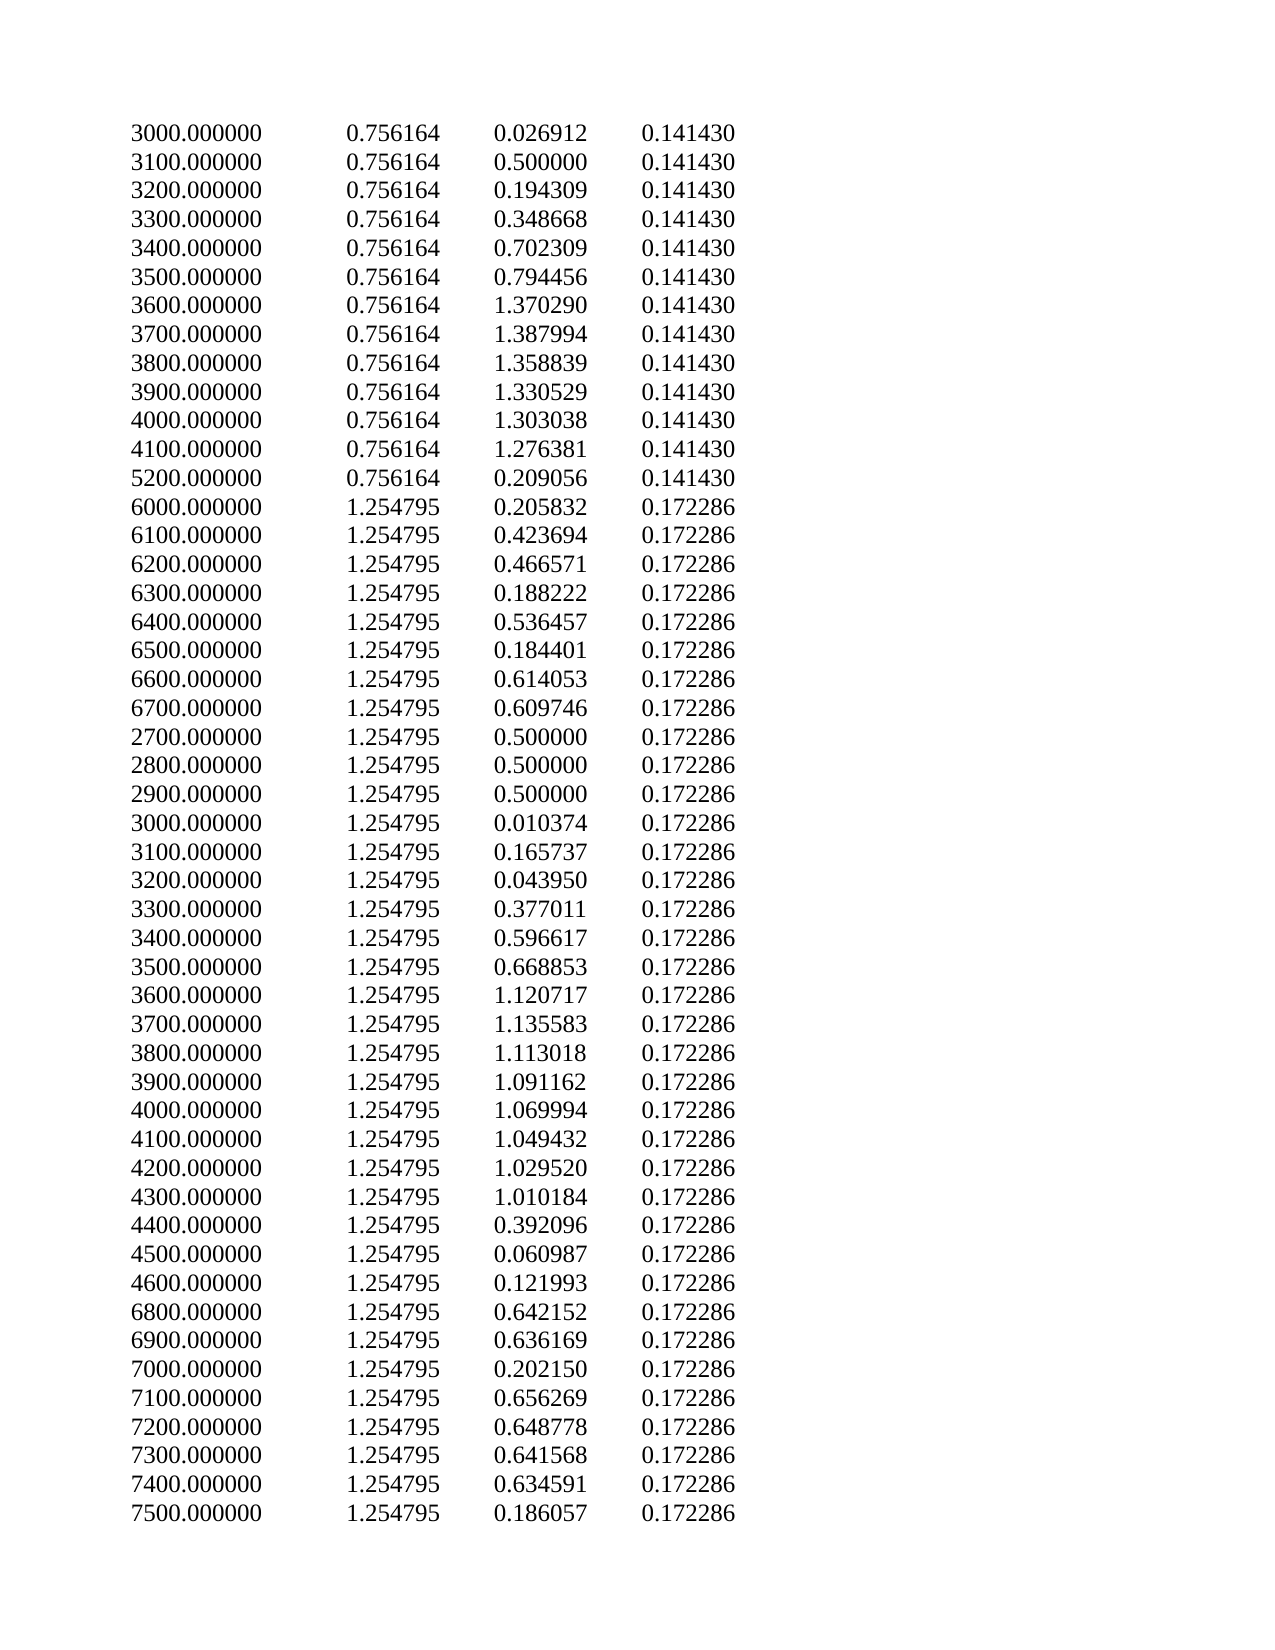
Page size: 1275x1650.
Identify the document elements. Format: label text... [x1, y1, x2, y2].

text 6000.000000 1.254795 0.205832 0.172286 [118, 492, 1157, 521]
text 6800.000000 1.254795 0.642152 0.172286 [118, 1297, 1157, 1326]
text 3000.000000 1.254795 0.010374 0.172286 [118, 808, 1157, 837]
text 3400.000000 0.756164 0.702309 0.141430 [118, 233, 1157, 262]
text 6700.000000 1.254795 0.609746 0.172286 [118, 693, 1157, 722]
text 3700.000000 0.756164 1.387994 0.141430 [118, 319, 1157, 348]
text 3600.000000 1.254795 1.120717 0.172286 [118, 981, 1157, 1009]
text 3900.000000 0.756164 1.330529 0.141430 [118, 377, 1157, 406]
text 3800.000000 0.756164 1.358839 0.141430 [118, 348, 1157, 377]
text 4600.000000 1.254795 0.121993 0.172286 [118, 1268, 1157, 1297]
text 3600.000000 0.756164 1.370290 0.141430 [118, 291, 1157, 319]
text 7300.000000 1.254795 0.641568 0.172286 [118, 1441, 1157, 1469]
text 7000.000000 1.254795 0.202150 0.172286 [118, 1354, 1157, 1383]
text 3700.000000 1.254795 1.135583 0.172286 [118, 1009, 1157, 1038]
text 6400.000000 1.254795 0.536457 0.172286 [118, 607, 1157, 636]
text 4500.000000 1.254795 0.060987 0.172286 [118, 1239, 1157, 1268]
text 3000.000000 0.756164 0.026912 0.141430 [118, 118, 1157, 147]
text 4200.000000 1.254795 1.029520 0.172286 [118, 1153, 1157, 1182]
text 6900.000000 1.254795 0.636169 0.172286 [118, 1326, 1157, 1354]
text 6600.000000 1.254795 0.614053 0.172286 [118, 664, 1157, 693]
text 3300.000000 1.254795 0.377011 0.172286 [118, 894, 1157, 923]
text 3900.000000 1.254795 1.091162 0.172286 [118, 1067, 1157, 1096]
text 4000.000000 0.756164 1.303038 0.141430 [118, 406, 1157, 434]
text 3100.000000 1.254795 0.165737 0.172286 [118, 837, 1157, 866]
text 3500.000000 1.254795 0.668853 0.172286 [118, 952, 1157, 981]
text 2700.000000 1.254795 0.500000 0.172286 [118, 722, 1157, 751]
text 7100.000000 1.254795 0.656269 0.172286 [118, 1383, 1157, 1412]
text 3200.000000 0.756164 0.194309 0.141430 [118, 176, 1157, 204]
text 2800.000000 1.254795 0.500000 0.172286 [118, 751, 1157, 779]
text 4300.000000 1.254795 1.010184 0.172286 [118, 1182, 1157, 1211]
text 3500.000000 0.756164 0.794456 0.141430 [118, 262, 1157, 291]
text 7400.000000 1.254795 0.634591 0.172286 [118, 1469, 1157, 1498]
text 3100.000000 0.756164 0.500000 0.141430 [118, 147, 1157, 176]
text 6100.000000 1.254795 0.423694 0.172286 [118, 521, 1157, 549]
text 4400.000000 1.254795 0.392096 0.172286 [118, 1211, 1157, 1239]
text 3400.000000 1.254795 0.596617 0.172286 [118, 923, 1157, 952]
text 6300.000000 1.254795 0.188222 0.172286 [118, 578, 1157, 607]
text 3200.000000 1.254795 0.043950 0.172286 [118, 866, 1157, 894]
text 4100.000000 0.756164 1.276381 0.141430 [118, 434, 1157, 463]
text 6500.000000 1.254795 0.184401 0.172286 [118, 636, 1157, 664]
text 3800.000000 1.254795 1.113018 0.172286 [118, 1038, 1157, 1067]
text 3300.000000 0.756164 0.348668 0.141430 [118, 204, 1157, 233]
text 5200.000000 0.756164 0.209056 0.141430 [118, 463, 1157, 492]
text 2900.000000 1.254795 0.500000 0.172286 [118, 779, 1157, 808]
text 4000.000000 1.254795 1.069994 0.172286 [118, 1096, 1157, 1124]
text 7500.000000 1.254795 0.186057 0.172286 [118, 1498, 1157, 1527]
text 7200.000000 1.254795 0.648778 0.172286 [118, 1412, 1157, 1441]
text 6200.000000 1.254795 0.466571 0.172286 [118, 549, 1157, 578]
text 4100.000000 1.254795 1.049432 0.172286 [118, 1124, 1157, 1153]
